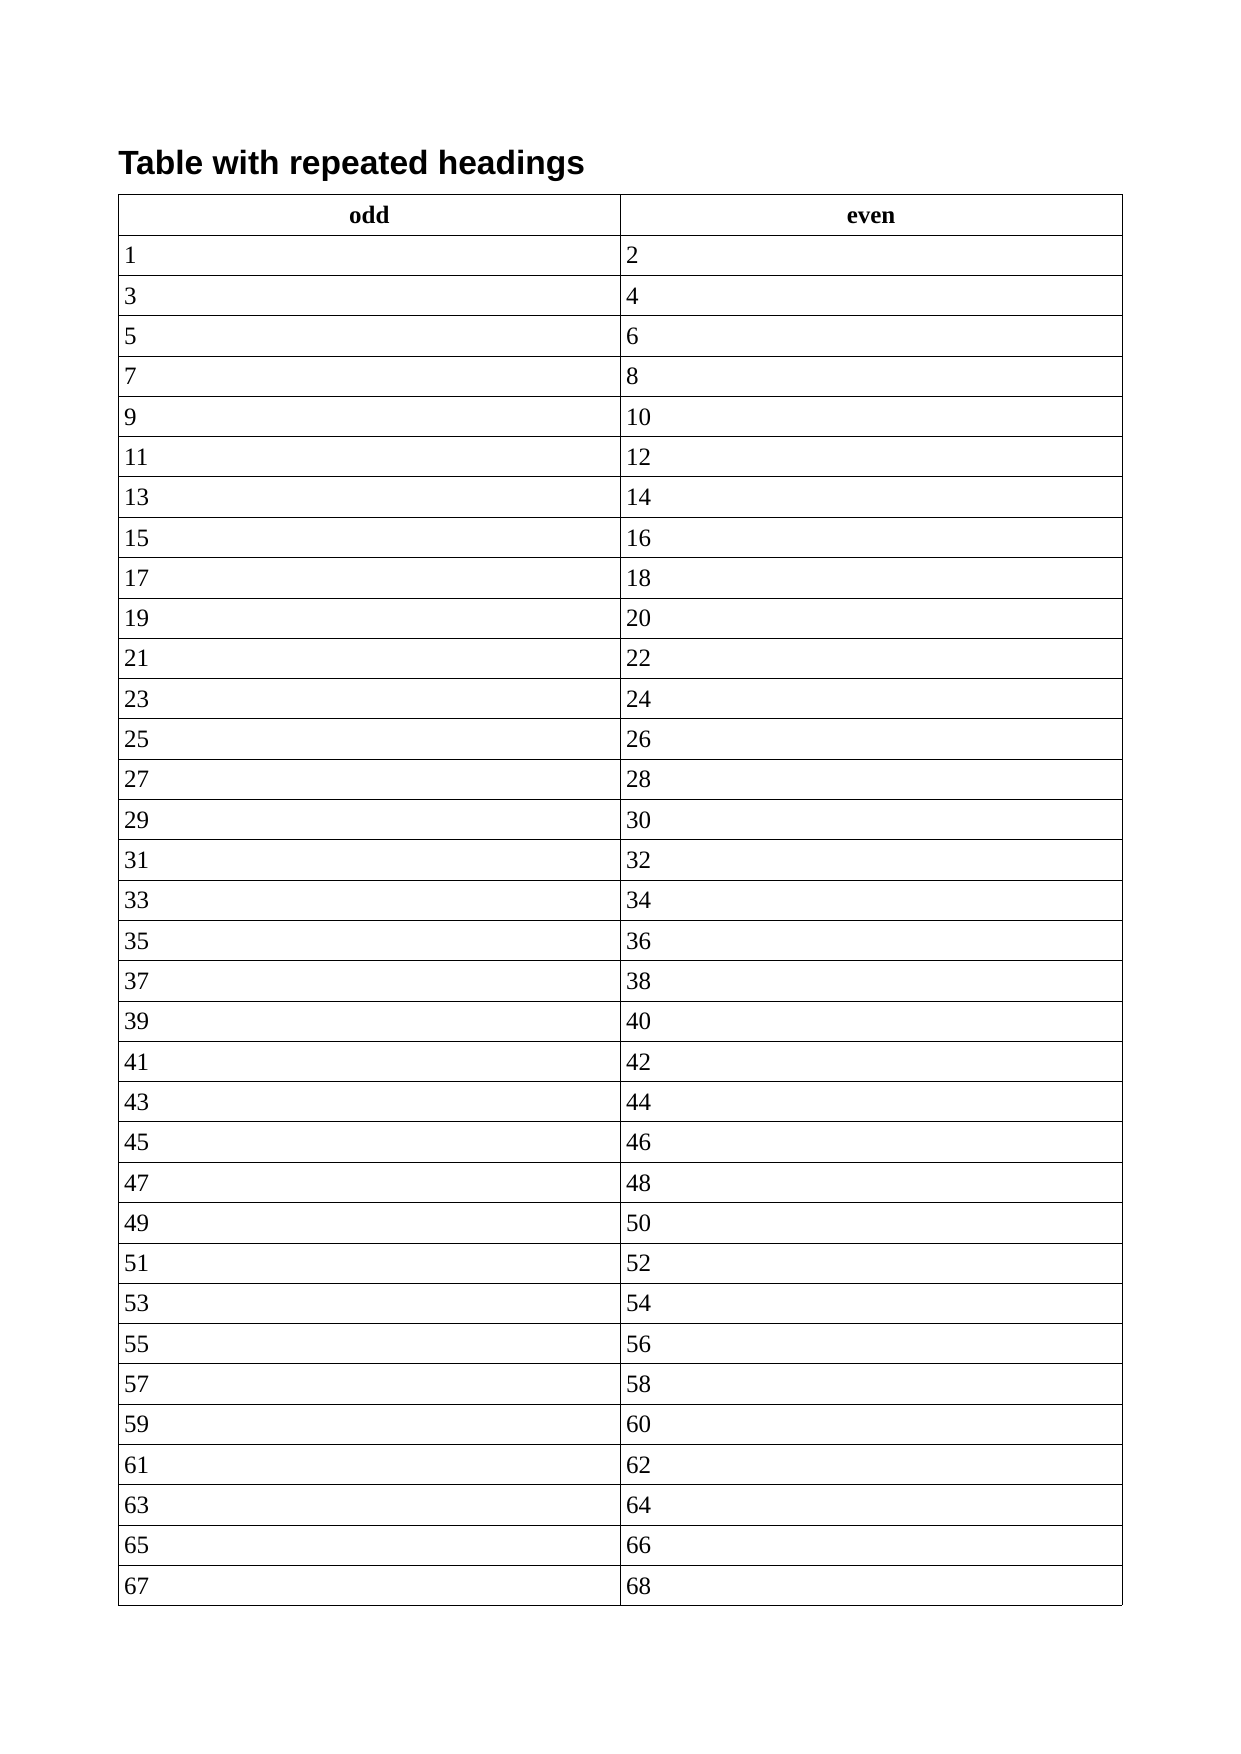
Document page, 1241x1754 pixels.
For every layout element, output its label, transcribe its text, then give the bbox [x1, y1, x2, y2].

table_cell 63 [119, 1485, 620, 1524]
table_cell 65 [119, 1526, 620, 1565]
table_cell 31 [119, 840, 620, 879]
table_cell 57 [119, 1364, 620, 1404]
table_cell 21 [119, 639, 620, 678]
table_cell 14 [621, 477, 1122, 517]
table_cell 8 [621, 357, 1122, 396]
table_cell 5 [119, 316, 620, 356]
table_cell 17 [119, 558, 620, 597]
table_cell 52 [621, 1244, 1122, 1283]
table_cell 40 [621, 1002, 1122, 1041]
table_cell 54 [621, 1284, 1122, 1323]
subtitle Table with repeated headings [118, 143, 1122, 182]
table_cell 68 [621, 1566, 1122, 1605]
table_cell 16 [621, 518, 1122, 557]
table_cell 18 [621, 558, 1122, 597]
table_cell 44 [621, 1082, 1122, 1121]
table_cell 28 [621, 760, 1122, 799]
table_cell 64 [621, 1485, 1122, 1524]
table_cell 12 [621, 437, 1122, 476]
table_header even [621, 195, 1122, 234]
table_cell 61 [119, 1445, 620, 1484]
table_cell 27 [119, 760, 620, 799]
table_cell 48 [621, 1163, 1122, 1202]
table_cell 9 [119, 397, 620, 436]
table_cell 35 [119, 921, 620, 960]
table_cell 47 [119, 1163, 620, 1202]
table_cell 34 [621, 881, 1122, 920]
table_cell 59 [119, 1405, 620, 1444]
table_cell 32 [621, 840, 1122, 879]
table_cell 7 [119, 357, 620, 396]
table_cell 24 [621, 679, 1122, 718]
table_cell 53 [119, 1284, 620, 1323]
table_cell 38 [621, 961, 1122, 1001]
table_cell 15 [119, 518, 620, 557]
table_cell 37 [119, 961, 620, 1001]
table_cell 3 [119, 276, 620, 315]
table_cell 39 [119, 1002, 620, 1041]
table_cell 1 [119, 236, 620, 275]
table_cell 56 [621, 1324, 1122, 1363]
table_cell 2 [621, 236, 1122, 275]
table_cell 20 [621, 599, 1122, 638]
table_cell 29 [119, 800, 620, 839]
table_cell 22 [621, 639, 1122, 678]
table_cell 50 [621, 1203, 1122, 1242]
table_cell 25 [119, 719, 620, 759]
table_cell 30 [621, 800, 1122, 839]
table_cell 19 [119, 599, 620, 638]
table_cell 46 [621, 1122, 1122, 1162]
table_cell 60 [621, 1405, 1122, 1444]
table_cell 66 [621, 1526, 1122, 1565]
table_cell 26 [621, 719, 1122, 759]
table_cell 23 [119, 679, 620, 718]
table_header odd [119, 195, 620, 234]
table_cell 42 [621, 1042, 1122, 1081]
table_cell 58 [621, 1364, 1122, 1404]
table_cell 4 [621, 276, 1122, 315]
table_cell 36 [621, 921, 1122, 960]
table_cell 43 [119, 1082, 620, 1121]
table_cell 55 [119, 1324, 620, 1363]
table_cell 67 [119, 1566, 620, 1605]
table_cell 33 [119, 881, 620, 920]
table_cell 13 [119, 477, 620, 517]
table_cell 11 [119, 437, 620, 476]
table_cell 62 [621, 1445, 1122, 1484]
table_cell 41 [119, 1042, 620, 1081]
table_cell 51 [119, 1244, 620, 1283]
table_cell 49 [119, 1203, 620, 1242]
table_cell 10 [621, 397, 1122, 436]
table_cell 6 [621, 316, 1122, 356]
table_cell 45 [119, 1122, 620, 1162]
